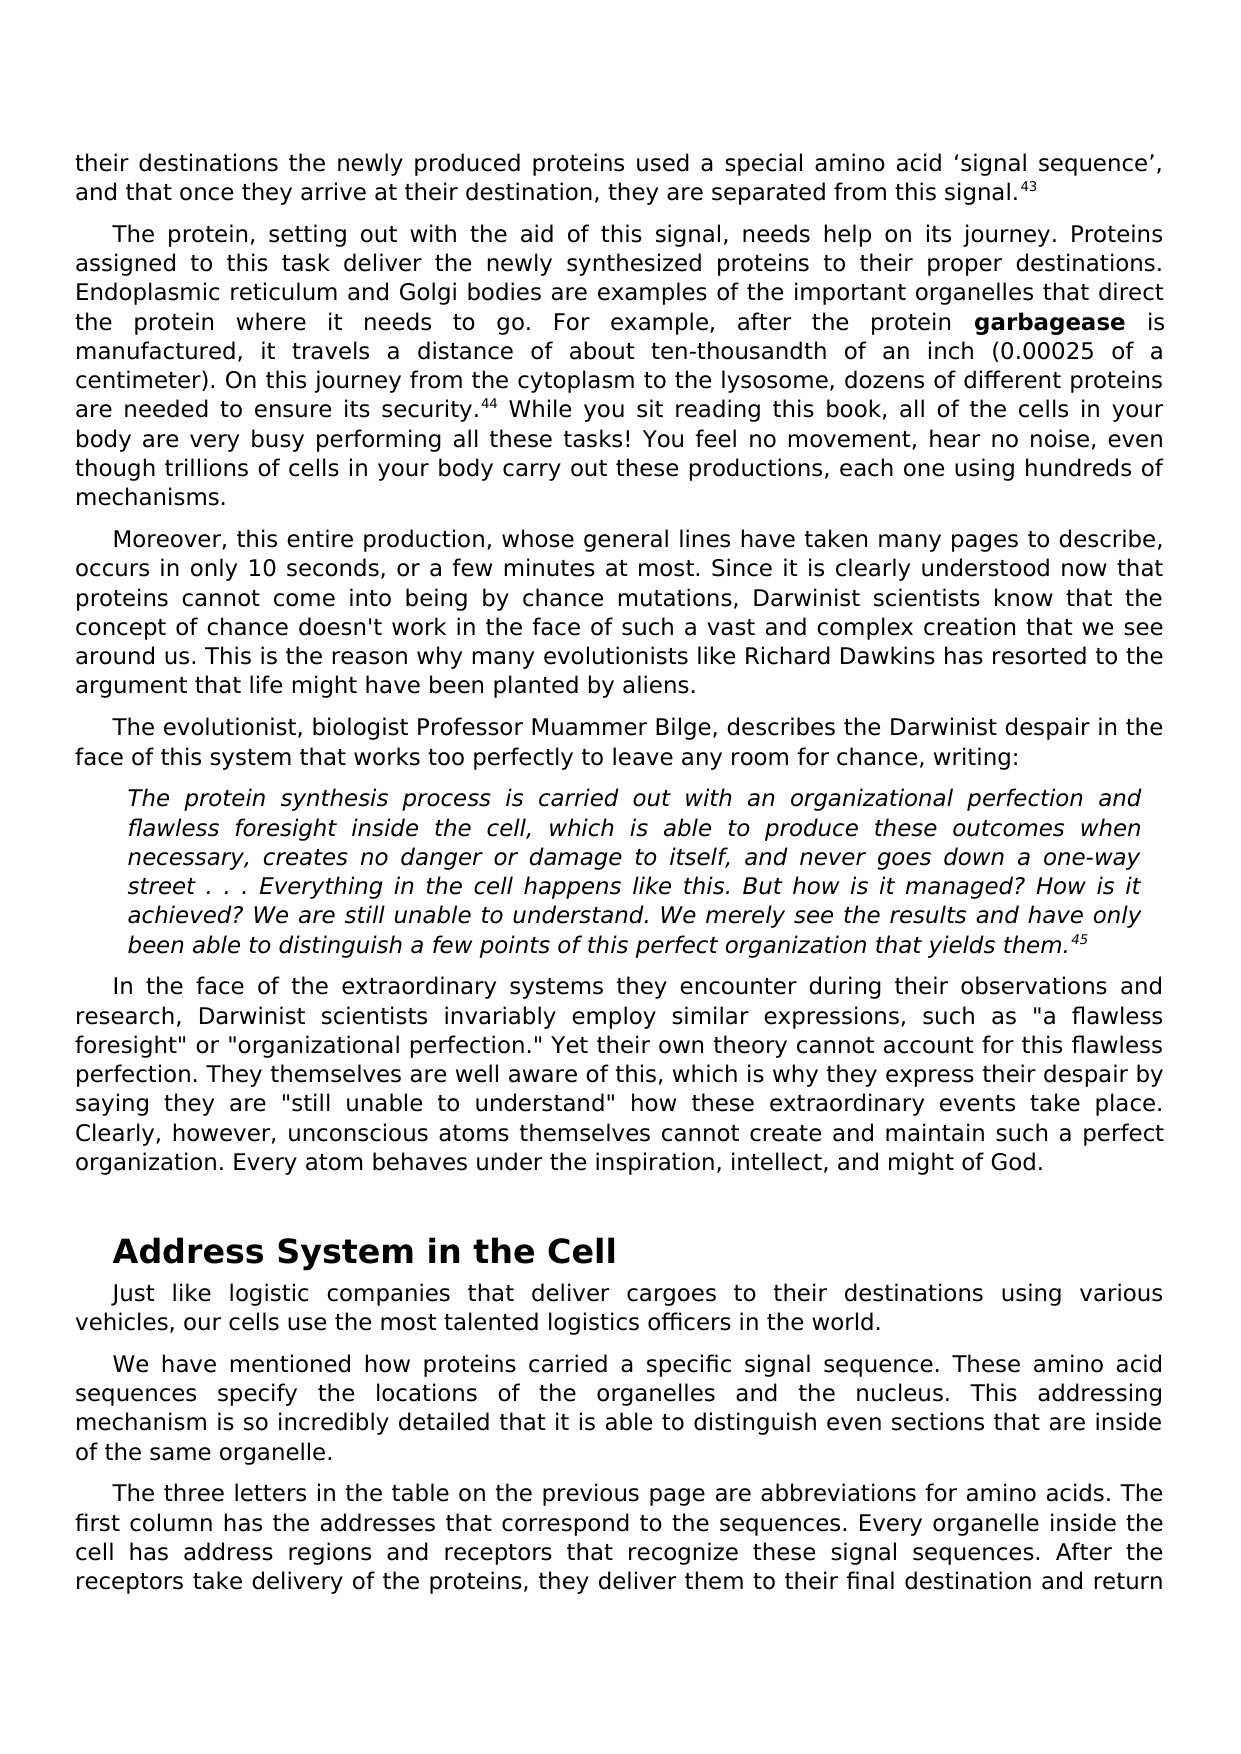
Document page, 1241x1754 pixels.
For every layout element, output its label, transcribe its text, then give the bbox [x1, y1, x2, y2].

text The three letters in the table on the previous page are abbreviations for amino acids. The first column has the addresses that correspond to the sequences. Every organelle inside the cell has address regions and receptors that recognize these signal sequences. After the receptors take delivery of the proteins, they deliver them to their final destination and return [75, 1481, 1165, 1595]
text Moreover, this entire production, whose general lines have taken many pages to describe, occurs in only 10 seconds, or a few minutes at most. Since it is clearly understood now that proteins cannot come into being by chance mutations, Darwinist scientists know that the concept of chance doesn't work in the face of such a vast and complex creation that we see around us. This is the reason why many evolutionists like Richard Dawkins has resorted to the argument that life might have been planted by aliens. [75, 526, 1165, 699]
text In the face of the extraordinary systems they encounter during their observations and research, Darwinist scientists invariably employ similar expressions, such as "a flawless foresight" or "organizational perfection." Yet their own theory cannot account for this flawless perfection. They themselves are well aware of this, which is why they express their despair by saying they are "still unable to understand" how these extraordinary events take place. Clearly, however, unconscious atoms themselves cannot create and maintain such a perfect organization. Every atom behaves under the inspiration, intellect, and might of God. [75, 973, 1165, 1176]
text Just like logistic companies that deliver cargoes to their destinations using various vehicles, our cells use the most talented logistics officers in the world. [75, 1280, 1165, 1336]
text The protein, setting out with the aid of this signal, needs help on its journey. Proteins assigned to this task deliver the newly synthesized proteins to their proper destinations. Endoplasmic reticulum and Golgi bodies are examples of the important organelles that direct the protein where it needs to go. For example, after the protein garbagease is manufactured, it travels a distance of about ten-thousandth of an inch (0.00025 of a centimeter). On this journey from the cytoplasm to the lysosome, dozens of different proteins are needed to ensure its security.44 While you sit reading this book, all of the cells in your body are very busy performing all these tasks! You feel no movement, hear no noise, even though trillions of cells in your body carry out these productions, each one using hundreds of mechanisms. [75, 221, 1165, 511]
text The protein synthesis process is carried out with an organizational perfection and flawless foresight inside the cell, which is able to produce these outcomes when necessary, creates no danger or damage to itself, and never goes down a one-way street . . . Everything in the cell happens like this. But how is it managed? How is it achieved? We are still unable to understand. We merely see the results and have only been able to distinguish a few points of this perfect organization that yields them.45 [127, 785, 1143, 958]
subtitle Address System in the Cell [112, 1233, 1165, 1272]
text We have mentioned how proteins carried a specific signal sequence. These amino acid sequences specify the locations of the organelles and the nucleus. This addressing mechanism is so incredibly detailed that it is able to distinguish even sections that are inside of the same organelle. [75, 1351, 1165, 1465]
text their destinations the newly produced proteins used a special amino acid ‘signal sequence’, and that once they arrive at their destination, they are separated from this signal.43 [75, 150, 1165, 206]
text The evolutionist, biologist Professor Muammer Bilge, describes the Darwinist despair in the face of this system that works too perfectly to leave any room for chance, writing: [75, 714, 1165, 770]
